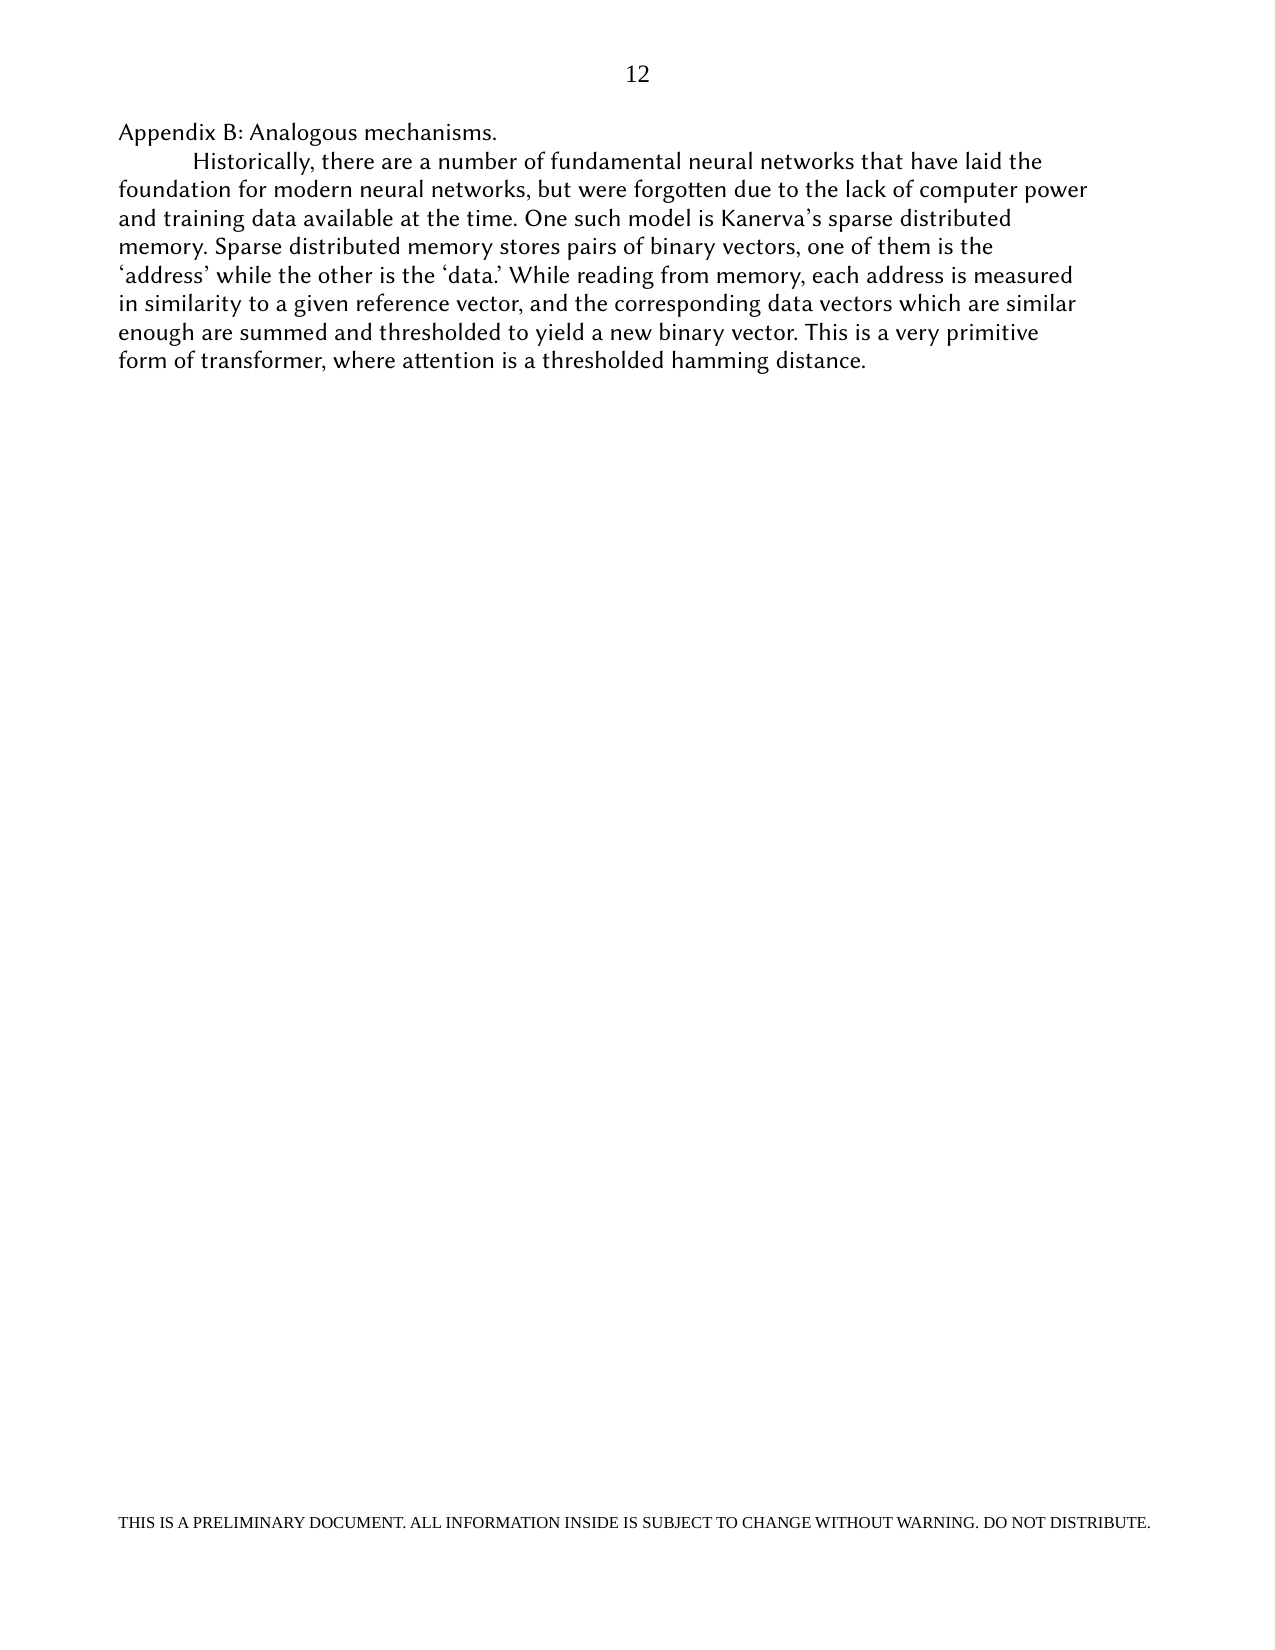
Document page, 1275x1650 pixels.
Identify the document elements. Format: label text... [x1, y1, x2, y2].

text Historically, there are a number of fundamental neural networks that have laid the foundation for modern neural networks, but were forgotten due to the lack of computer power and training data available at the time. One such model is Kanerva’s sparse distributed memory. Sparse distributed memory stores pairs of binary vectors, one of them is the ‘address’ while the other is the ‘data.’ While reading from memory, each address is measured in similarity to a given reference vector, and the corresponding data vectors which are similar enough are summed and thresholded to yield a new binary vector. This is a very primitive form of transformer, where attention is a thresholded hamming distance. [118, 147, 1091, 375]
text Appendix B: Analogous mechanisms. [118, 118, 1091, 147]
